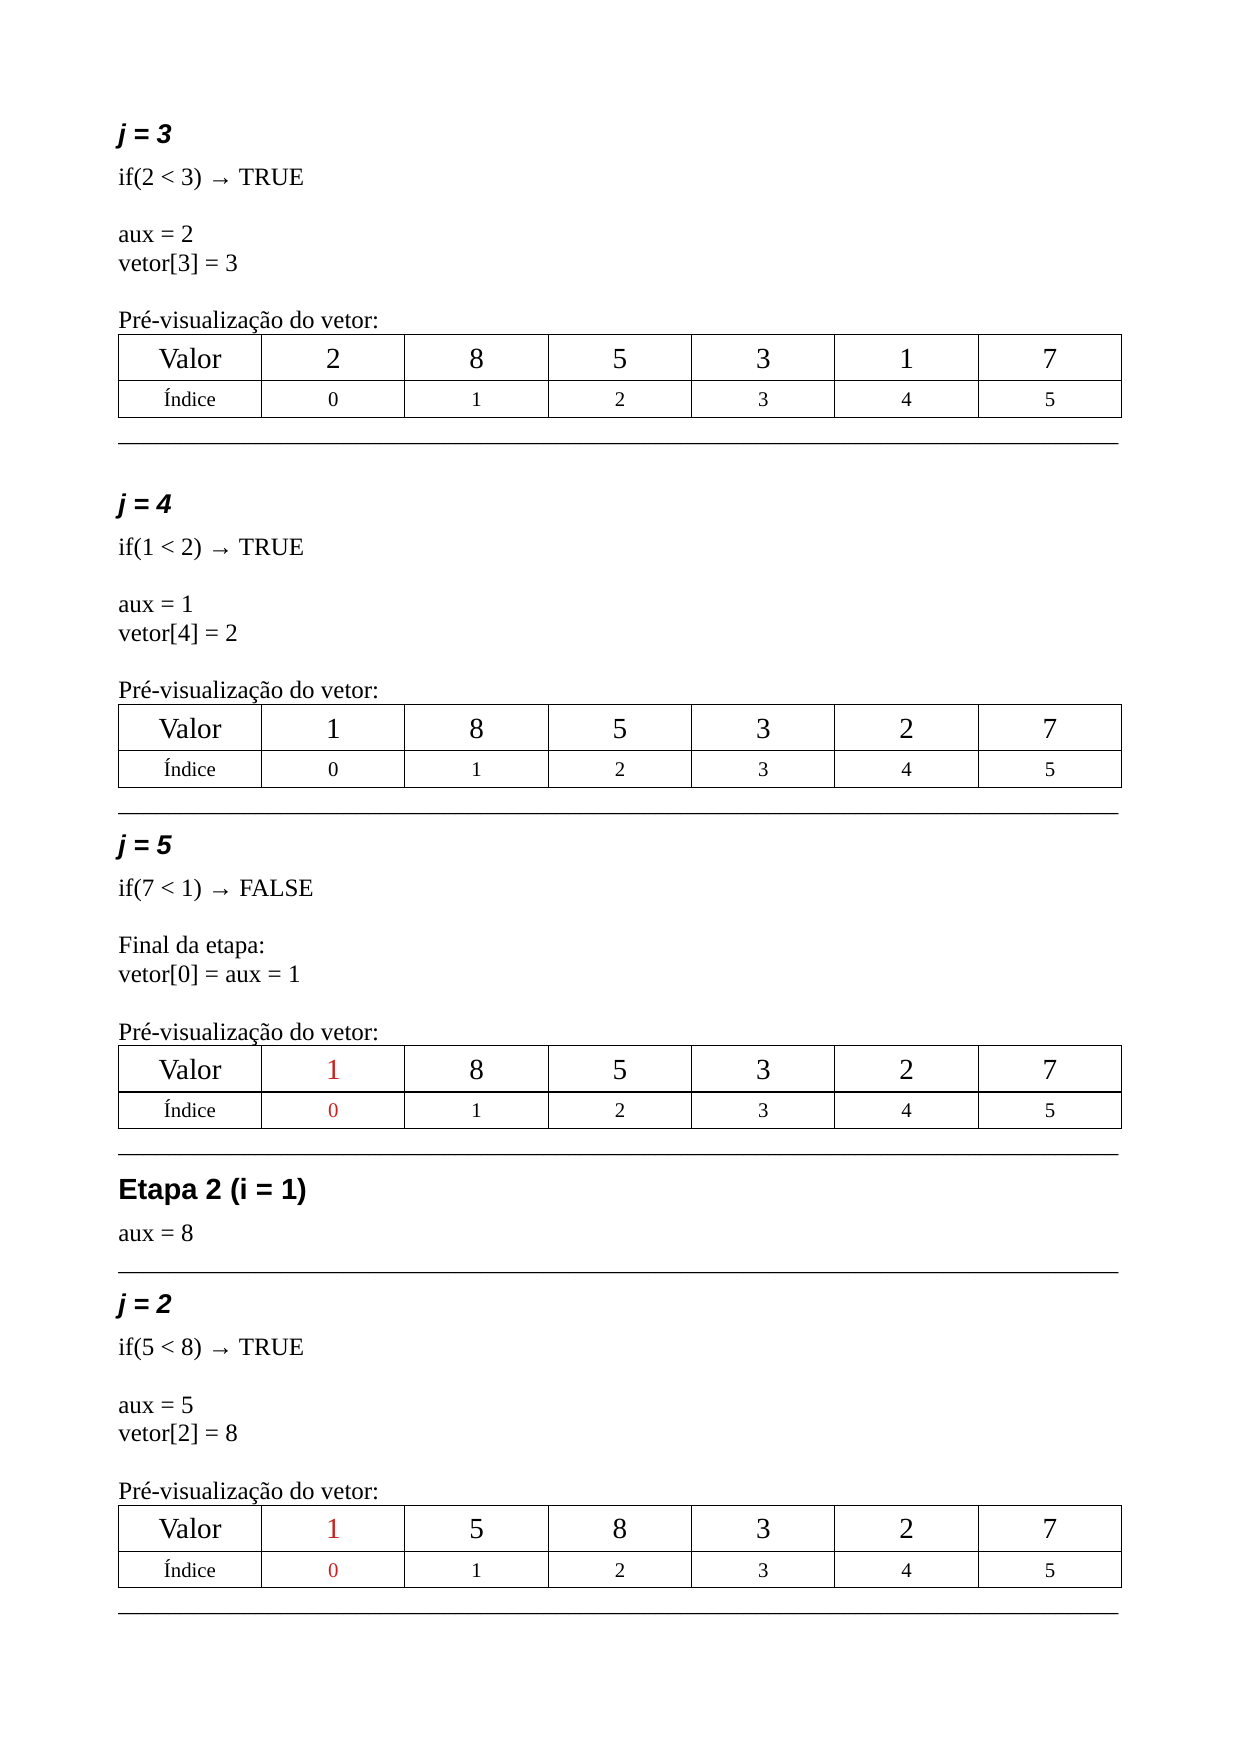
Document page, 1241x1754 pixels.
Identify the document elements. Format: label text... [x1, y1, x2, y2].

table_cell 3 [692, 1552, 834, 1587]
table_cell 4 [835, 1552, 978, 1587]
table_header Valor [119, 335, 261, 380]
text if(5 < 8) → TRUE [118, 1332, 1122, 1361]
table_header Valor [119, 1046, 261, 1091]
table_header 3 [692, 1046, 834, 1091]
text Pré-visualização do vetor: [118, 676, 1122, 704]
text aux = 5 [118, 1390, 1122, 1418]
table_cell 2 [549, 1552, 691, 1587]
table_cell 1 [405, 1093, 548, 1128]
text ________________________________________________________________________________ [118, 1129, 1122, 1158]
text Final da etapa: [118, 930, 1122, 959]
table_cell 1 [405, 381, 548, 417]
text ________________________________________________________________________________ [118, 418, 1122, 447]
table_cell 3 [692, 1093, 834, 1128]
table_cell 4 [835, 751, 978, 787]
text if(7 < 1) → FALSE [118, 873, 1122, 902]
table_cell 5 [979, 751, 1121, 787]
table_cell 3 [692, 751, 834, 787]
table_cell Índice [119, 381, 261, 417]
table_cell 2 [549, 1093, 691, 1128]
table_cell Índice [119, 751, 261, 787]
table_cell 2 [549, 381, 691, 417]
table_header 2 [835, 705, 978, 750]
table_cell 0 [262, 381, 404, 417]
table_header 7 [979, 1046, 1121, 1091]
table_header 5 [549, 335, 691, 380]
text aux = 2 [118, 219, 1122, 248]
table_header 2 [835, 1506, 978, 1551]
text vetor[0] = aux = 1 [118, 959, 1122, 988]
table_header 1 [835, 335, 978, 380]
table_header 3 [692, 705, 834, 750]
table_header 8 [405, 335, 548, 380]
table_header 5 [549, 705, 691, 750]
table_cell 5 [979, 1093, 1121, 1128]
table_cell Índice [119, 1093, 261, 1128]
table_header 7 [979, 705, 1121, 750]
table_cell 0 [262, 1552, 404, 1587]
text Pré-visualização do vetor: [118, 306, 1122, 334]
table_cell 4 [835, 1093, 978, 1128]
table_header 3 [692, 335, 834, 380]
table_cell 1 [405, 1552, 548, 1587]
text if(1 < 2) → TRUE [118, 532, 1122, 561]
table_header 3 [692, 1506, 834, 1551]
subtitle j = 2 [118, 1288, 1122, 1320]
table_cell 1 [405, 751, 548, 787]
text ________________________________________________________________________________ [118, 788, 1122, 817]
table_header 1 [262, 1506, 404, 1551]
text vetor[3] = 3 [118, 248, 1122, 277]
table_cell Índice [119, 1552, 261, 1587]
table_header Valor [119, 705, 261, 750]
text ________________________________________________________________________________ [118, 1588, 1122, 1617]
table_header 7 [979, 1506, 1121, 1551]
text aux = 8 [118, 1218, 1122, 1247]
table_header 5 [549, 1046, 691, 1091]
table_header Valor [119, 1506, 261, 1551]
table_cell 0 [262, 1093, 404, 1128]
table_header 7 [979, 335, 1121, 380]
table_header 8 [405, 705, 548, 750]
table_header 8 [549, 1506, 691, 1551]
table_header 1 [262, 1046, 404, 1091]
table_cell 5 [979, 1552, 1121, 1587]
table_cell 2 [549, 751, 691, 787]
subtitle j = 5 [118, 829, 1122, 860]
text if(2 < 3) → TRUE [118, 162, 1122, 191]
table_cell 3 [692, 381, 834, 417]
table_header 2 [262, 335, 404, 380]
table_header 8 [405, 1046, 548, 1091]
table_cell 4 [835, 381, 978, 417]
table_header 1 [262, 705, 404, 750]
subtitle j = 4 [118, 488, 1122, 519]
subtitle Etapa 2 (i = 1) [118, 1172, 1122, 1206]
text vetor[4] = 2 [118, 618, 1122, 647]
table_cell 0 [262, 751, 404, 787]
text vetor[2] = 8 [118, 1418, 1122, 1447]
table_cell 5 [979, 381, 1121, 417]
text Pré-visualização do vetor: [118, 1476, 1122, 1505]
table_header 2 [835, 1046, 978, 1091]
text Pré-visualização do vetor: [118, 1017, 1122, 1045]
table_header 5 [405, 1506, 548, 1551]
text aux = 1 [118, 589, 1122, 618]
text ________________________________________________________________________________ [118, 1247, 1122, 1276]
subtitle j = 3 [118, 118, 1122, 149]
